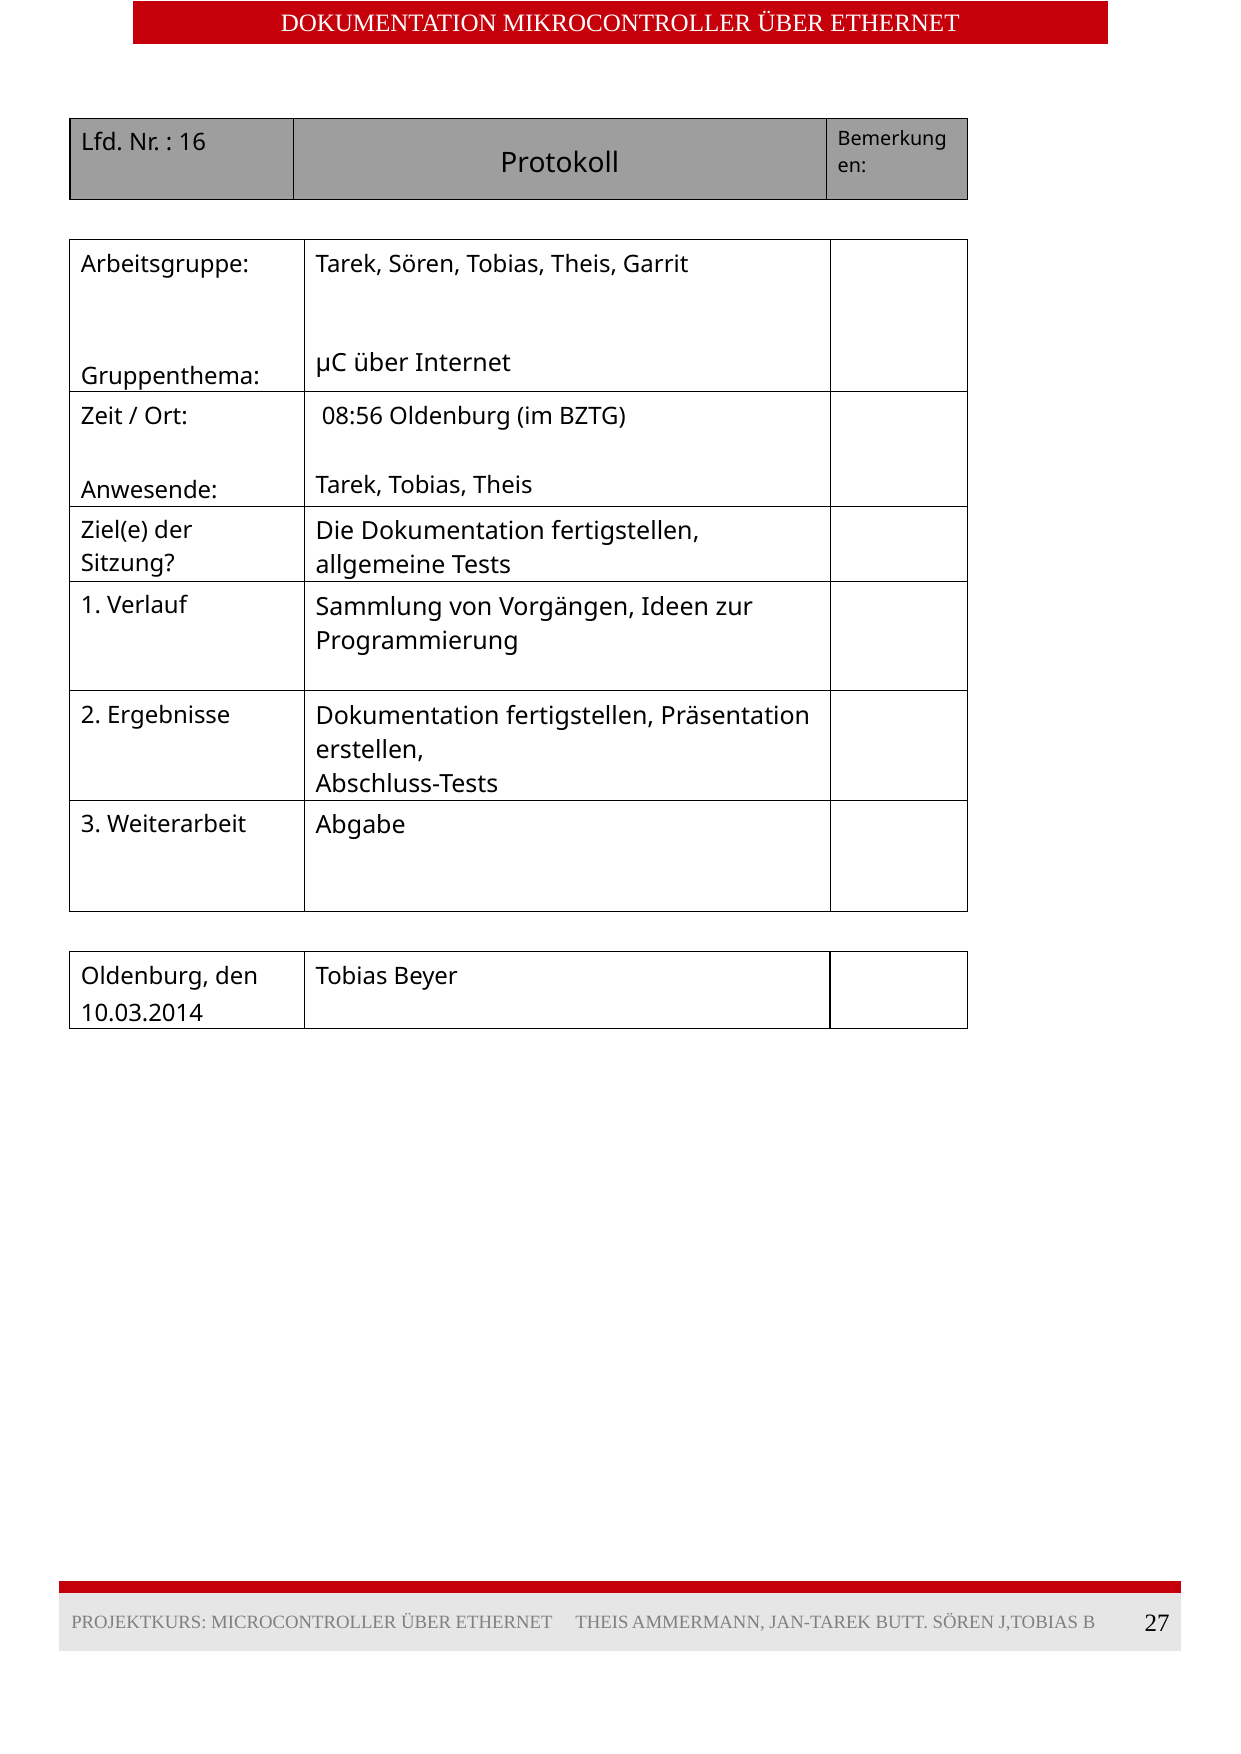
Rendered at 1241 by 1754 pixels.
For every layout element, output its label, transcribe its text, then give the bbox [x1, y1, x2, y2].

table_cell [831, 507, 967, 581]
table_cell Sammlung von Vorgängen, Ideen zur Programmierung [305, 582, 830, 690]
table_cell [831, 801, 967, 911]
table_header Tobias Beyer [305, 952, 829, 1028]
table_header Tarek, Sören, Tobias, Theis, Garrit µC über Internet [305, 240, 830, 391]
table_header [831, 240, 967, 391]
table_header Lfd. Nr. : 16 [71, 119, 293, 199]
table_cell [831, 392, 967, 506]
table_cell Abgabe [305, 801, 830, 911]
table_cell [831, 691, 967, 800]
table_cell Zeit / Ort: Anwesende: [70, 392, 304, 506]
table_cell 2. Ergebnisse [70, 691, 304, 800]
table_header Arbeitsgruppe: Gruppenthema: [70, 240, 304, 391]
table_header Oldenburg, den 10.03.2014 [70, 952, 304, 1028]
table_header Bemerkungen: [827, 119, 967, 199]
table_header Protokoll [294, 119, 826, 199]
table_cell Die Dokumentation fertigstellen, allgemeine Tests [305, 507, 830, 581]
table_cell [831, 582, 967, 690]
table_cell 3. Weiterarbeit [70, 801, 304, 911]
table_header [831, 952, 967, 1028]
table_cell 08:56 Oldenburg (im BZTG) Tarek, Tobias, Theis [305, 392, 830, 506]
table_cell Dokumentation fertigstellen, Präsentation erstellen, Abschluss-Tests [305, 691, 830, 800]
table_cell Ziel(e) der Sitzung? [70, 507, 304, 581]
table_cell 1. Verlauf [70, 582, 304, 690]
